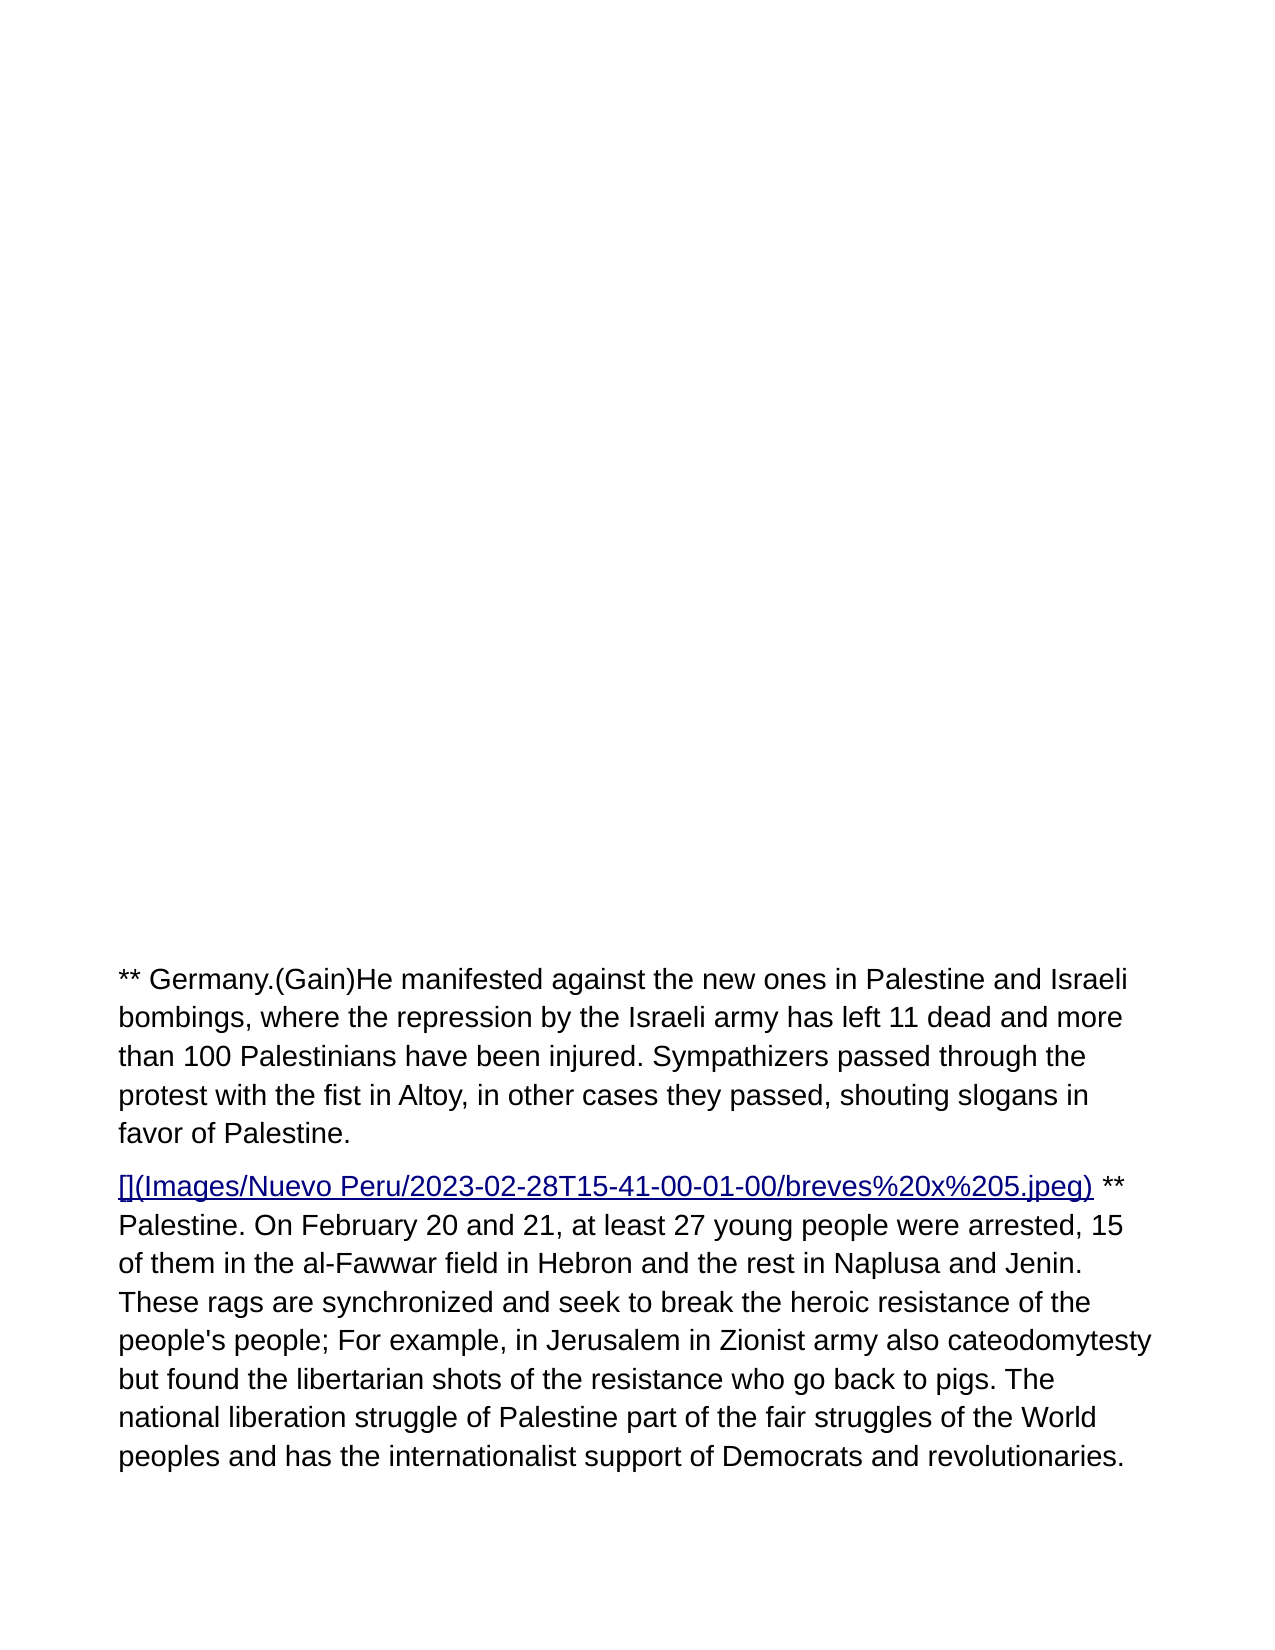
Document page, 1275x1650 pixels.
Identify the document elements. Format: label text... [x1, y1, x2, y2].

text [](Images/Nuevo Peru/2023-02-28T15-41-00-01-00/breves%20x%205.jpeg) ** Palestine. On February 20 and 21, at least 27 young people were arrested, 15 of them in the al-Fawwar field in Hebron and the rest in Naplusa and Jenin. These rags are synchronized and seek to break the heroic resistance of the people's people; For example, in Jerusalem in Zionist army also cateodomytesty but found the libertarian shots of the resistance who go back to pigs. The national liberation struggle of Palestine part of the fair struggles of the World peoples and has the internationalist support of Democrats and revolutionaries. [118, 1169, 1157, 1472]
text ** Germany.(Gain)He manifested against the new ones in Palestine and Israeli bombings, where the repression by the Israeli army has left 11 dead and more than 100 Palestinians have been injured. Sympathizers passed through the protest with the fist in Altoy, in other cases they passed, shouting slogans in favor of Palestine. [118, 118, 1157, 1149]
